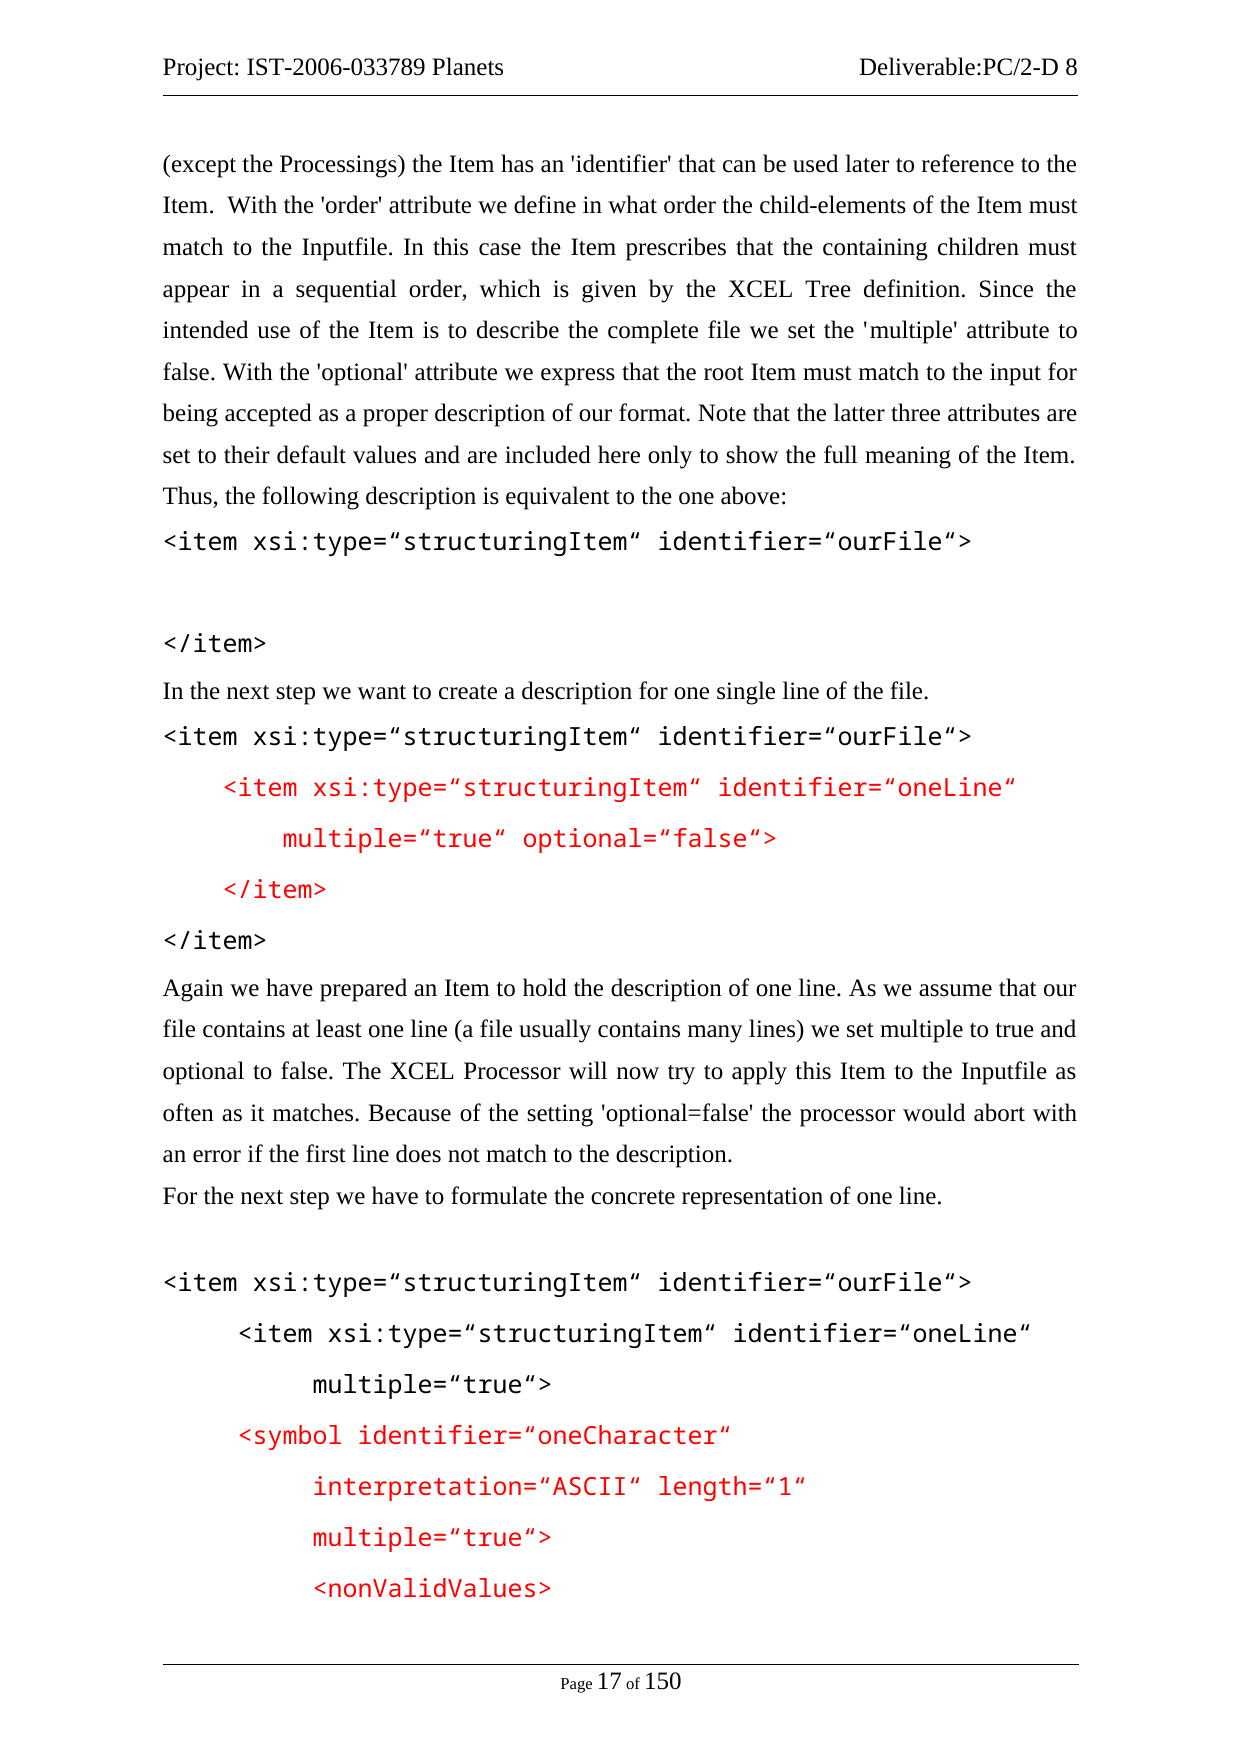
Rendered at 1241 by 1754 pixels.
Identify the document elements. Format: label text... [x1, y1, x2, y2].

text multiple=“true“> [162, 1367, 1078, 1401]
text <symbol identifier=“oneCharacter“ [162, 1418, 1078, 1452]
text </item> [162, 872, 1078, 906]
text interpretation=“ASCII“ length=“1“ [162, 1469, 1078, 1503]
text For the next step we have to formulate the concrete representation of one line. [162, 1182, 1078, 1209]
text Again we have prepared an Item to hold the description of one line. As we assume that our file contains at least one line (a file usually contains many lines) we set multiple to true and optional to false. The XCEL Processor will now try to apply this Item to the Inputfile as often as it matches. Because of the setting 'optional=false' the processor would abort with an error if the first line does not match to the description. [162, 974, 1078, 1168]
text <item xsi:type=“structuringItem“ identifier=“ourFile“> [162, 1265, 1078, 1299]
text <item xsi:type=“structuringItem“ identifier=“ourFile“> [162, 524, 1078, 558]
text (except the Processings) the Item has an 'identifier' that can be used later to reference to the Item. With the 'order' attribute we define in what order the child-elements of the Item must match to the Inputfile. In this case the Item prescribes that the containing children must appear in a sequential order, which is given by the XCEL Tree definition. Since the intended use of the Item is to describe the complete file we set the 'multiple' attribute to false. With the 'optional' attribute we express that the root Item must match to the input for being accepted as a proper description of our format. Note that the latter three attributes are set to their default values and are included here only to show the full meaning of the Item. Thus, the following description is equivalent to the one above: [162, 150, 1078, 510]
text <item xsi:type=“structuringItem“ identifier=“oneLine“ [162, 1316, 1078, 1350]
text <item xsi:type=“structuringItem“ identifier=“ourFile“> [162, 719, 1078, 753]
text <nonValidValues> [162, 1571, 1078, 1605]
text multiple=“true“ optional=“false“> [162, 821, 1078, 855]
text In the next step we want to create a description for one single line of the file. [162, 677, 1078, 705]
text </item> [162, 626, 1078, 660]
text multiple=“true“> [162, 1520, 1078, 1554]
text <item xsi:type=“structuringItem“ identifier=“oneLine“ [162, 770, 1078, 804]
text </item> [162, 923, 1078, 957]
